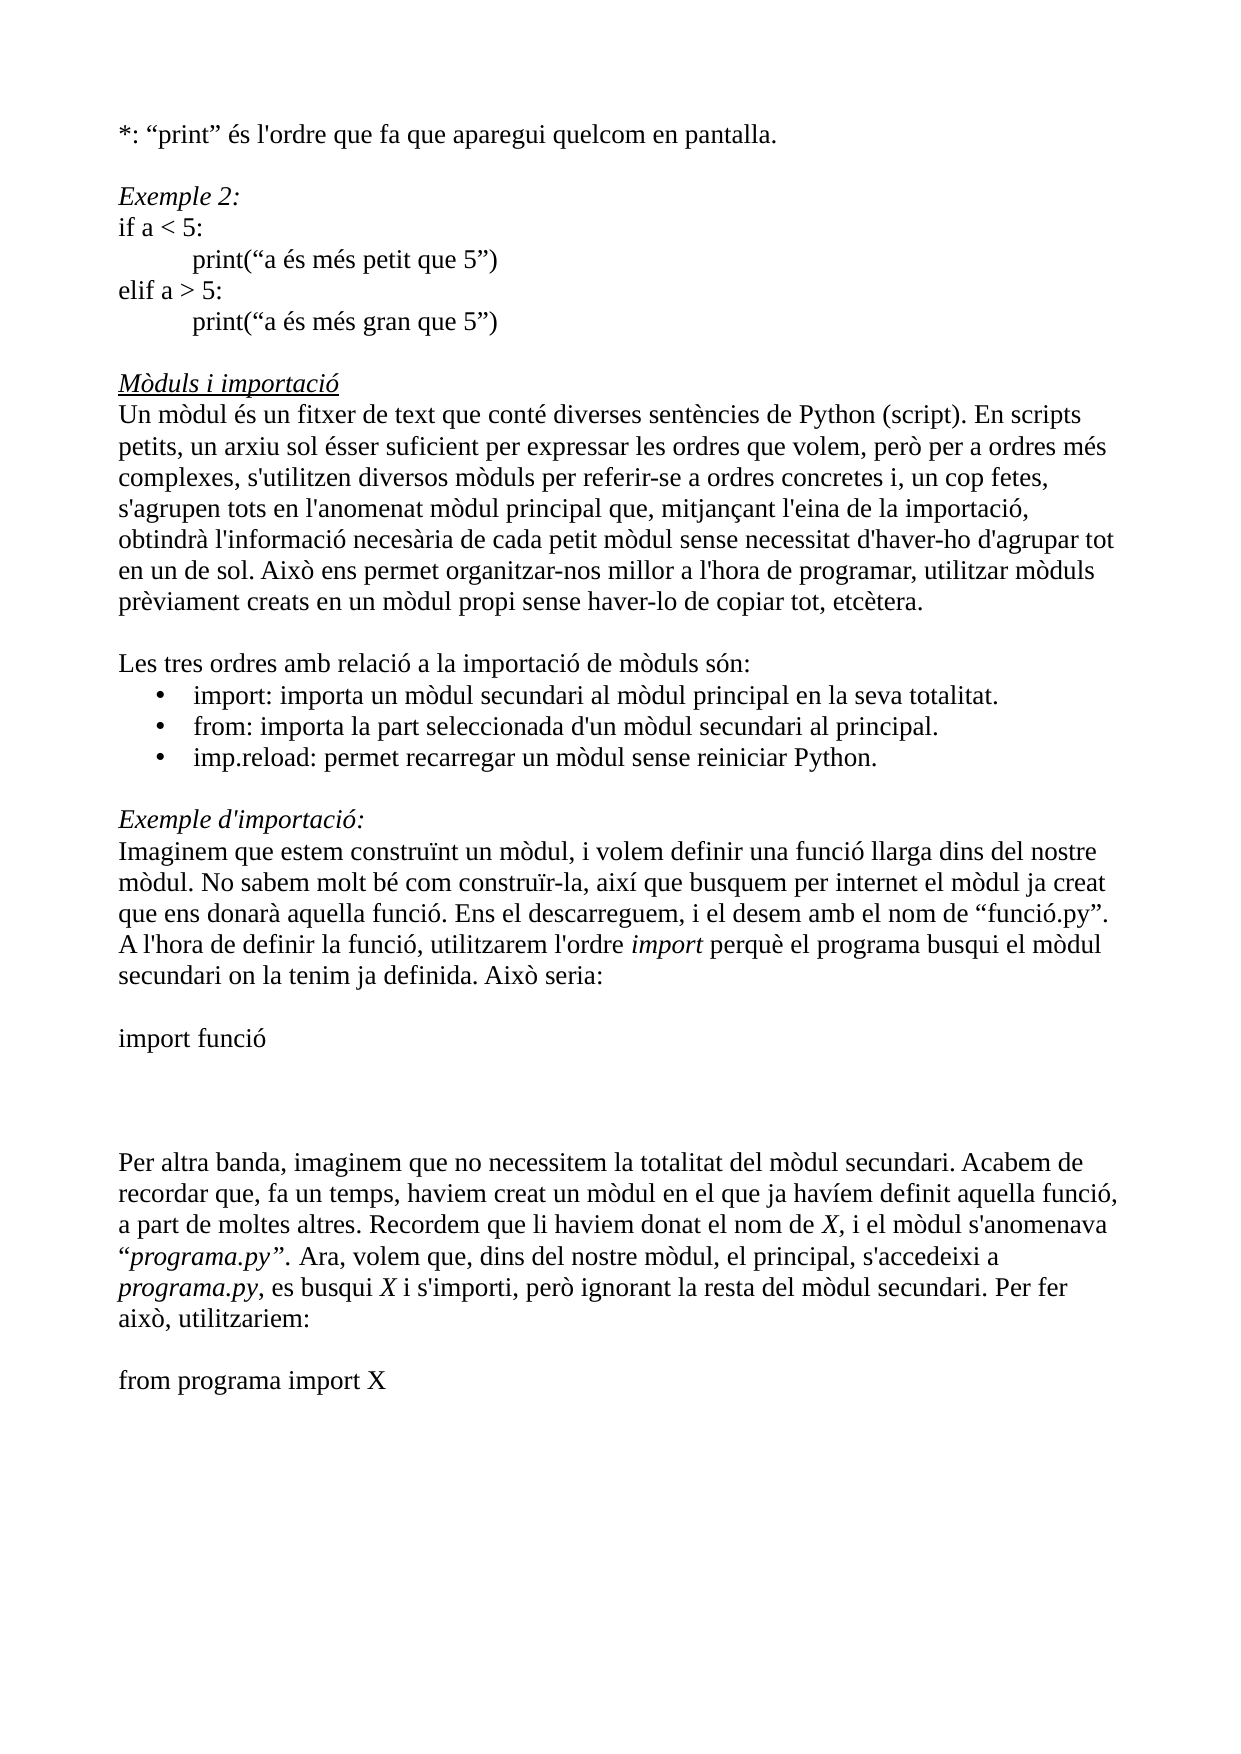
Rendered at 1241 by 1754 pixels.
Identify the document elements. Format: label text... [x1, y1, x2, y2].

text *: “print” és l'ordre que fa que aparegui quelcom en pantalla. [118, 118, 1122, 149]
list import: importa un mòdul secundari al mòdul principal en la seva totalitat. [156, 679, 1122, 710]
text if a < 5: [118, 212, 1122, 243]
text Un mòdul és un fitxer de text que conté diverses sentències de Python (script). En scripts petits, un arxiu sol ésser suficient per expressar les ordres que volem, però per a ordres més complexes, s'utilitzen diversos mòduls per referir-se a ordres concretes i, un cop fetes, s'agrupen tots en l'anomenat mòdul principal que, mitjançant l'eina de la importació, obtindrà l'informació necesària de cada petit mòdul sense necessitat d'haver-ho d'agrupar tot en un de sol. Això ens permet organitzar-nos millor a l'hora de programar, utilitzar mòduls prèviament creats en un mòdul propi sense haver-lo de copiar tot, etcètera. [118, 398, 1122, 616]
text Exemple d'importació: [118, 804, 1122, 835]
list imp.reload: permet recarregar un mòdul sense reiniciar Python. [156, 741, 1122, 772]
text from programa import X [118, 1364, 1122, 1395]
text import funció [118, 1022, 1122, 1053]
text Exemple 2: [118, 180, 1122, 212]
text Per altra banda, imaginem que no necessitem la totalitat del mòdul secundari. Acabem de recordar que, fa un temps, haviem creat un mòdul en el que ja havíem definit aquella funció, a part de moltes altres. Recordem que li haviem donat el nom de X, i el mòdul s'anomenava “programa.py”. Ara, volem que, dins del nostre mòdul, el principal, s'accedeixi a programa.py, es busqui X i s'importi, però ignorant la resta del mòdul secundari. Per fer això, utilitzariem: [118, 1146, 1122, 1333]
text print(“a és més petit que 5”) [118, 243, 1122, 274]
text elif a > 5: [118, 274, 1122, 305]
text Les tres ordres amb relació a la importació de mòduls són: [118, 648, 1122, 679]
text Mòduls i importació [118, 367, 1122, 398]
list from: importa la part seleccionada d'un mòdul secundari al principal. [156, 710, 1122, 741]
text Imaginem que estem construïnt un mòdul, i volem definir una funció llarga dins del nostre mòdul. No sabem molt bé com construïr-la, així que busquem per internet el mòdul ja creat que ens donarà aquella funció. Ens el descarreguem, i el desem amb el nom de “funció.py”. A l'hora de definir la funció, utilitzarem l'ordre import perquè el programa busqui el mòdul secundari on la tenim ja definida. Això seria: [118, 835, 1122, 991]
text print(“a és més gran que 5”) [118, 305, 1122, 336]
